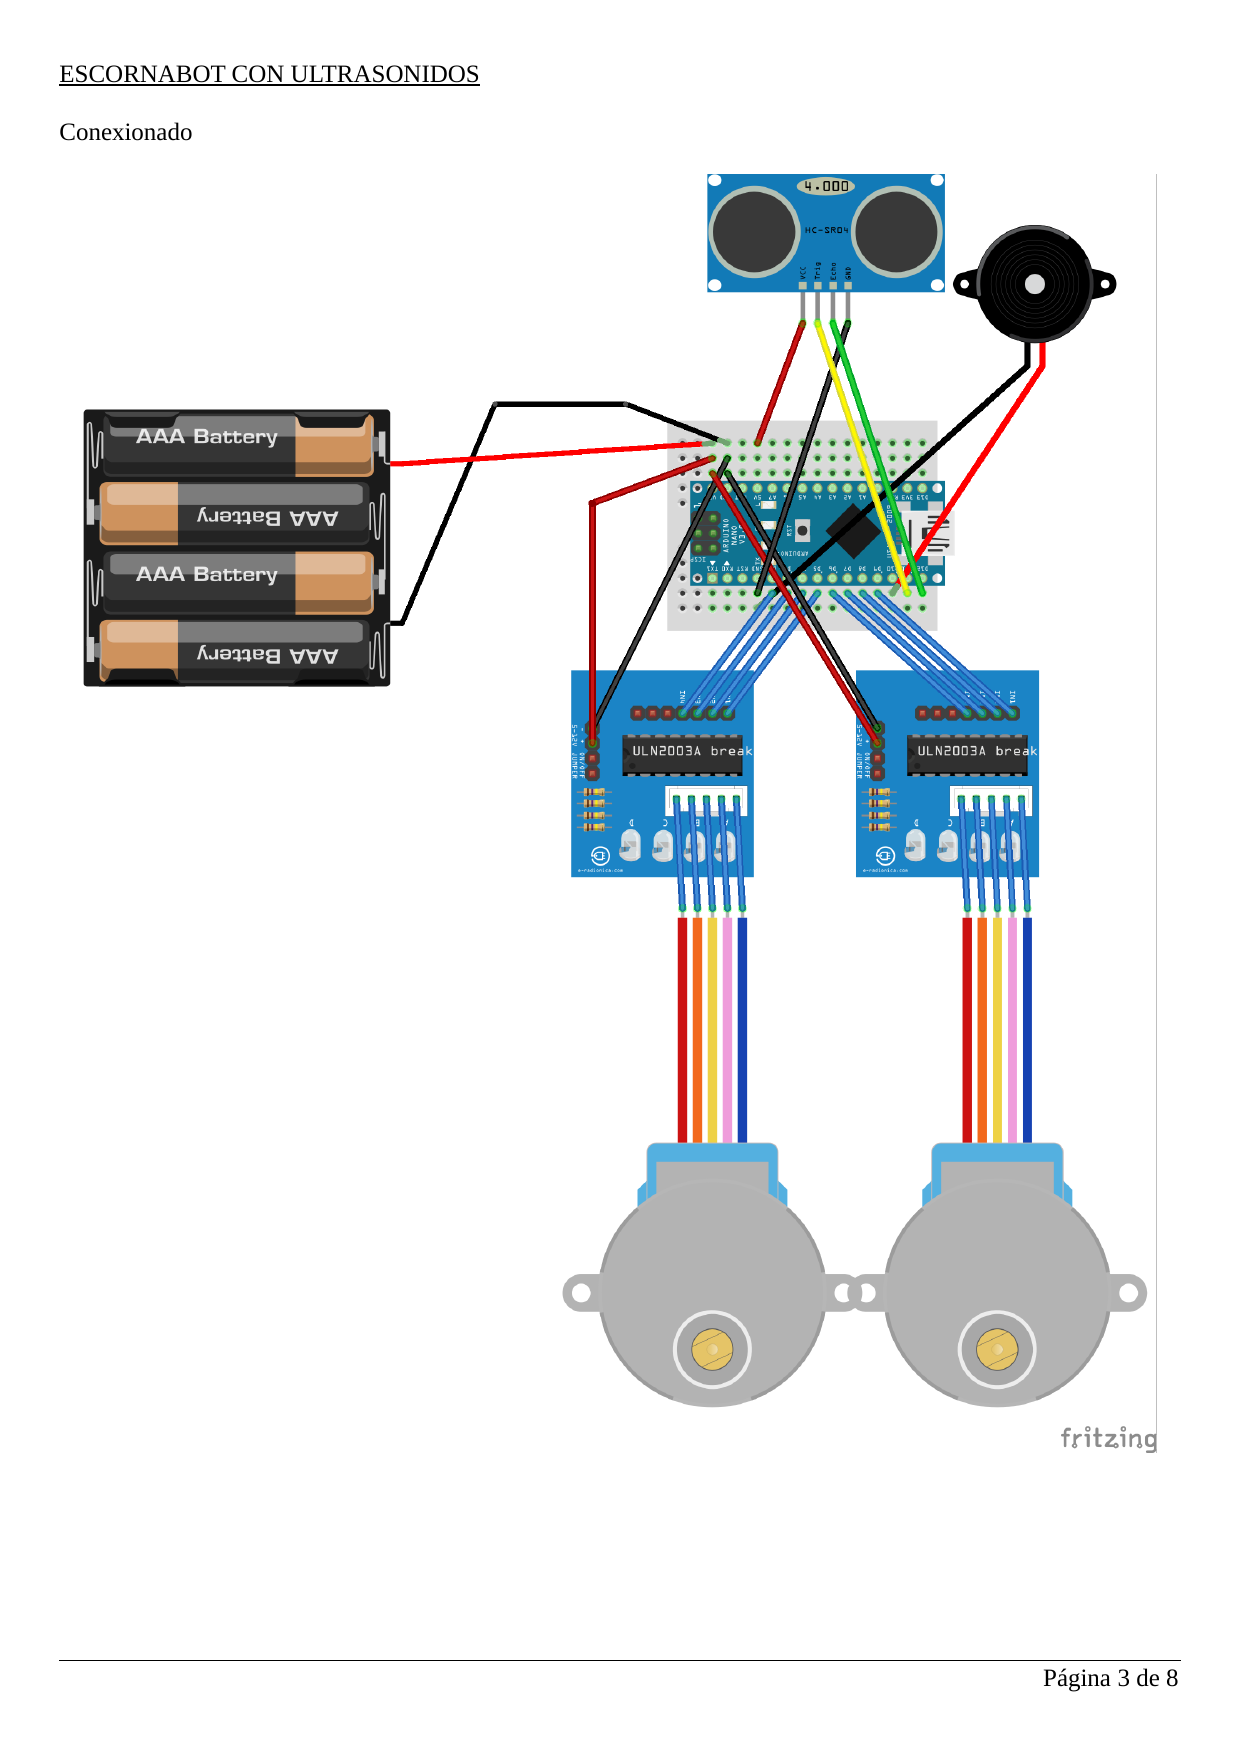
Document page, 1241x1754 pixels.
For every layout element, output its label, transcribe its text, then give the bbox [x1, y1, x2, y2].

text Conexionado [59, 117, 1181, 145]
picture [83, 174, 1157, 1453]
text ESCORNABOT CON ULTRASONIDOS [59, 59, 1181, 88]
